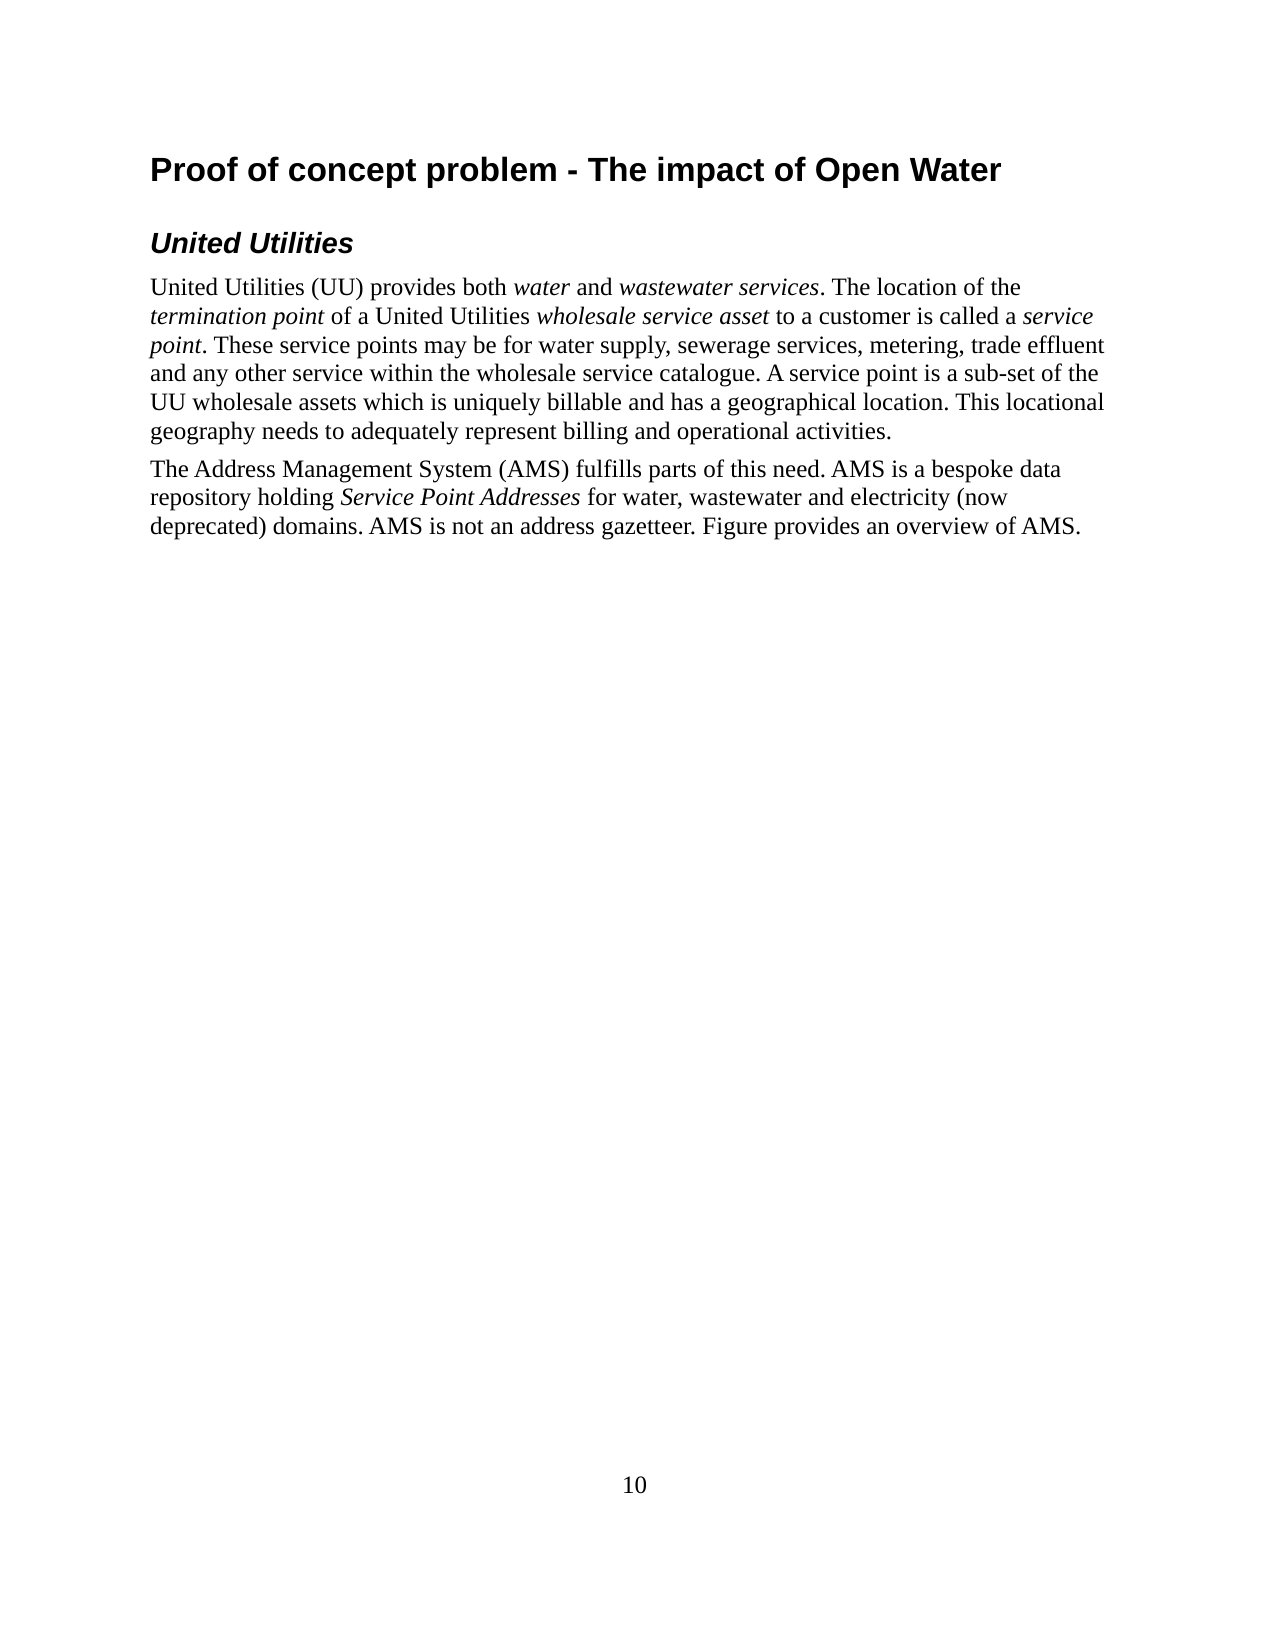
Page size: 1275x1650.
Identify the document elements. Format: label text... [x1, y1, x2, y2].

subtitle Proof of concept problem - The impact of Open Water [150, 150, 1125, 189]
subtitle United Utilities [150, 226, 1125, 260]
text The Address Management System (AMS) fulfills parts of this need. AMS is a bespoke data repository holding Service Point Addresses for water, wastewater and electricity (now deprecated) domains. AMS is not an address gazetteer. Figure provides an overview of AMS. [150, 454, 1125, 540]
text United Utilities (UU) provides both water and wastewater services. The location of the termination point of a United Utilities wholesale service asset to a customer is called a service point. These service points may be for water supply, sewerage services, metering, trade effluent and any other service within the wholesale service catalogue. A service point is a sub-set of the UU wholesale assets which is uniquely billable and has a geographical location. This locational geography needs to adequately represent billing and operational activities. [150, 272, 1125, 445]
